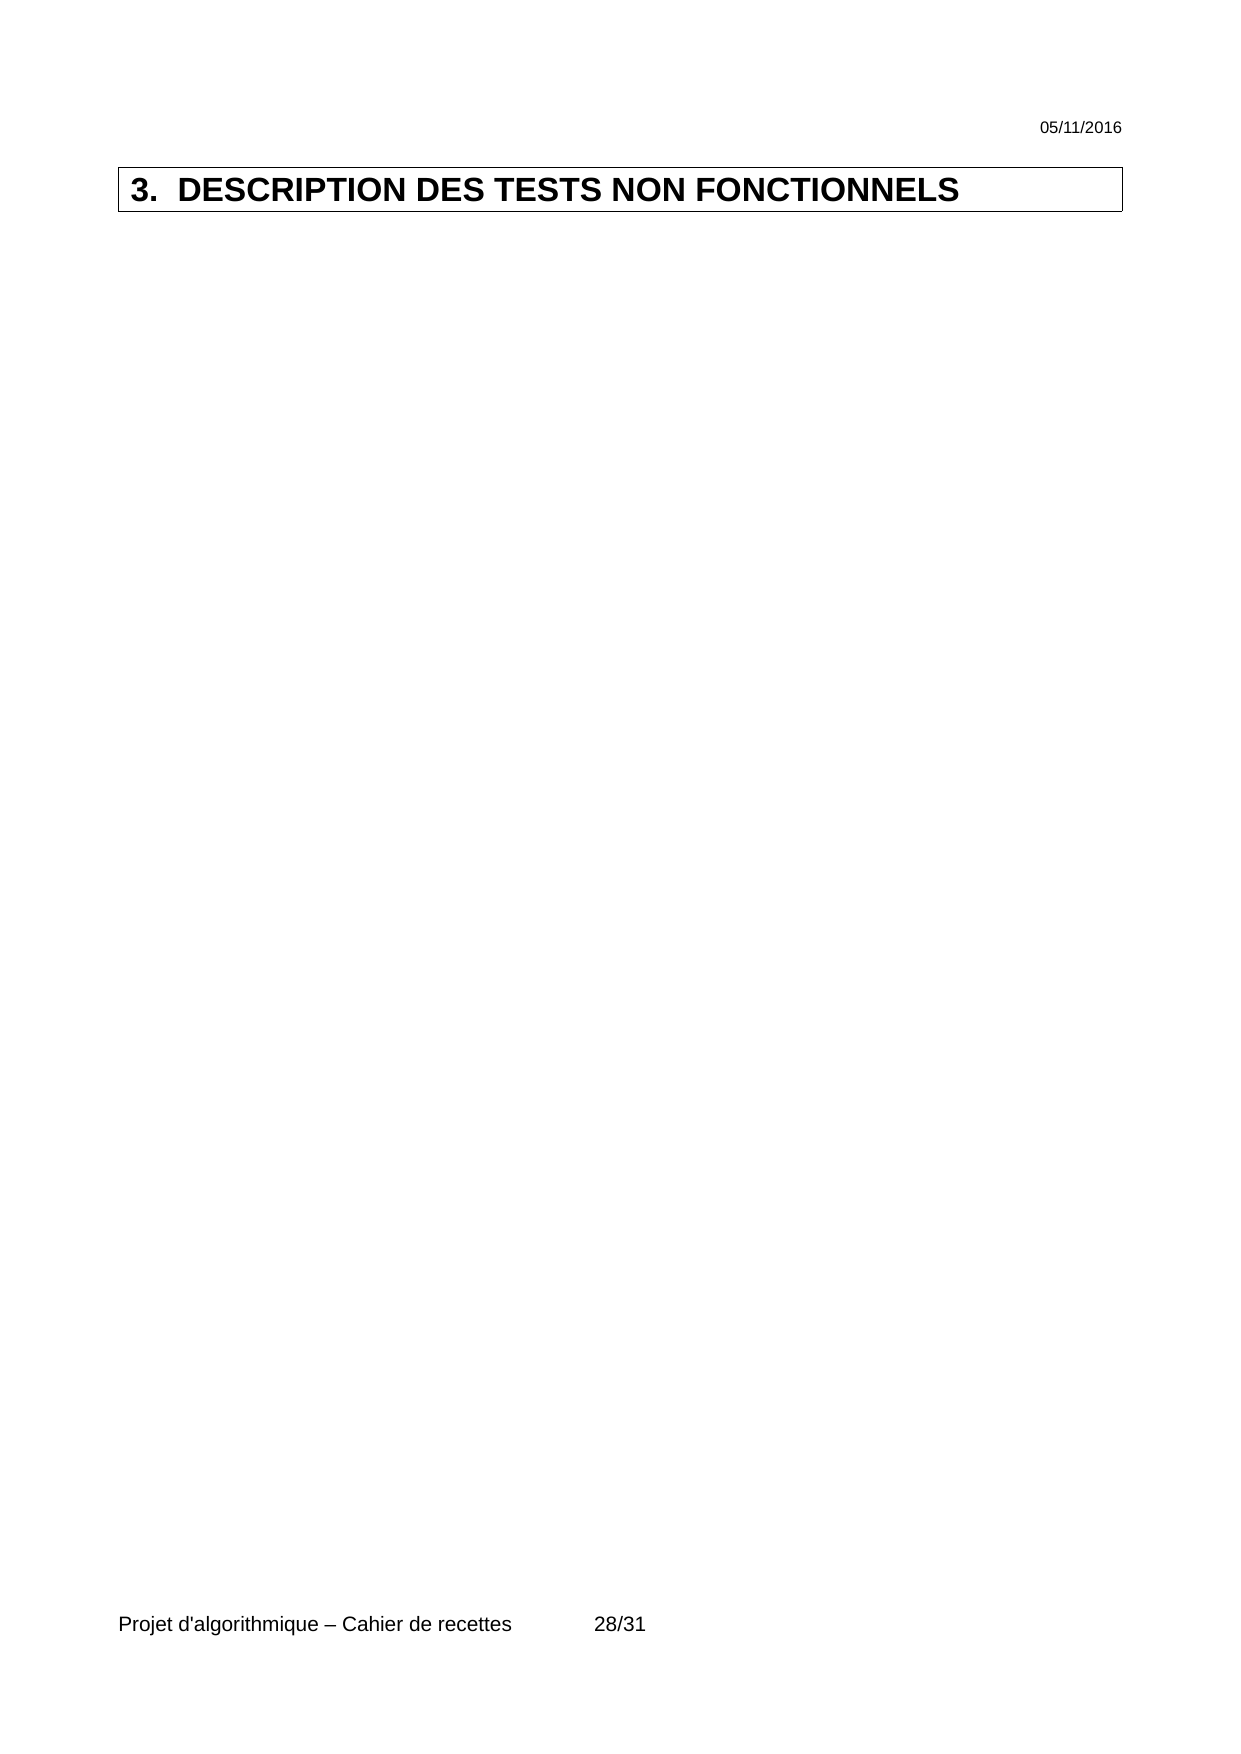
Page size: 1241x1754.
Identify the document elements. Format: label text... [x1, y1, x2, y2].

subtitle DESCRIPTION DES TESTS NON FONCTIONNELS [119, 168, 1122, 211]
